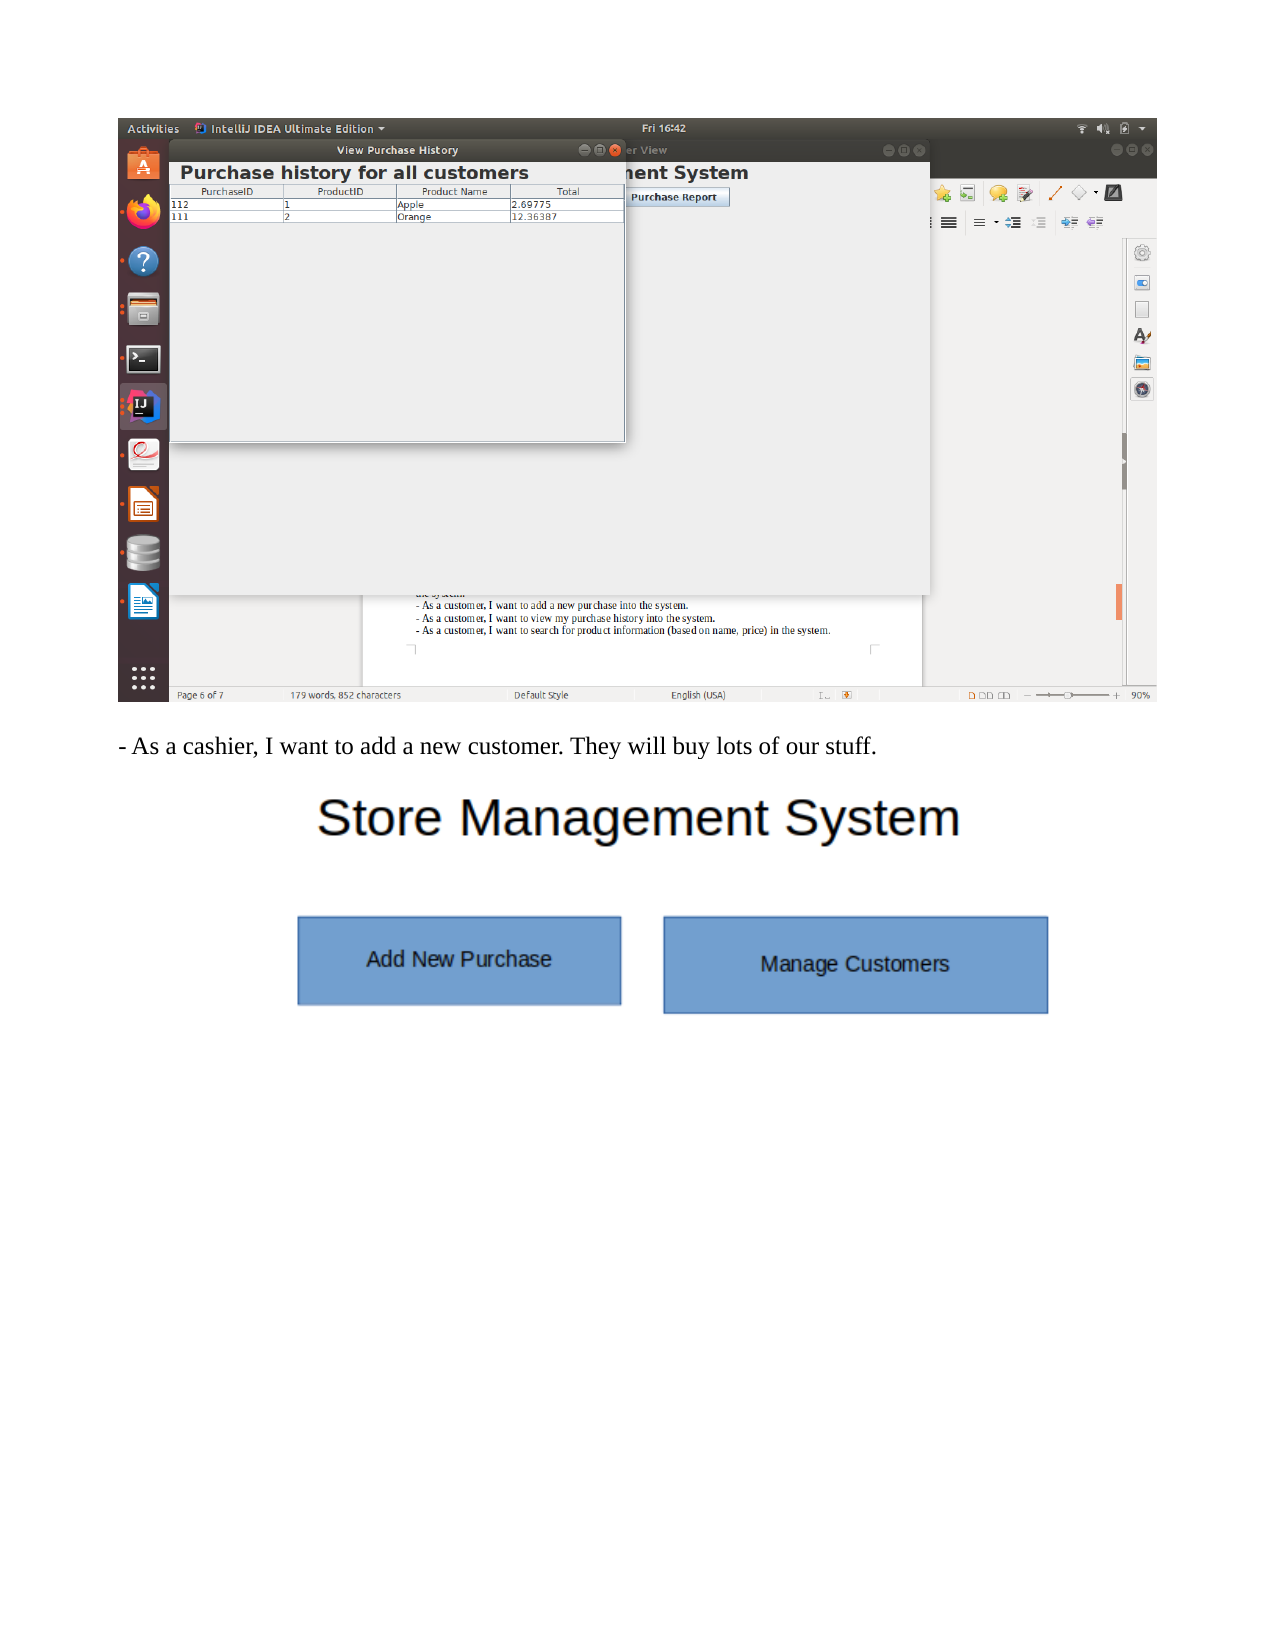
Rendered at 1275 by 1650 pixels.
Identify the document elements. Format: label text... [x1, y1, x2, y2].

picture [118, 118, 1157, 702]
picture [168, 759, 1108, 1277]
text - As a cashier, I want to add a new customer. They will buy lots of our stuff. [118, 731, 1157, 759]
